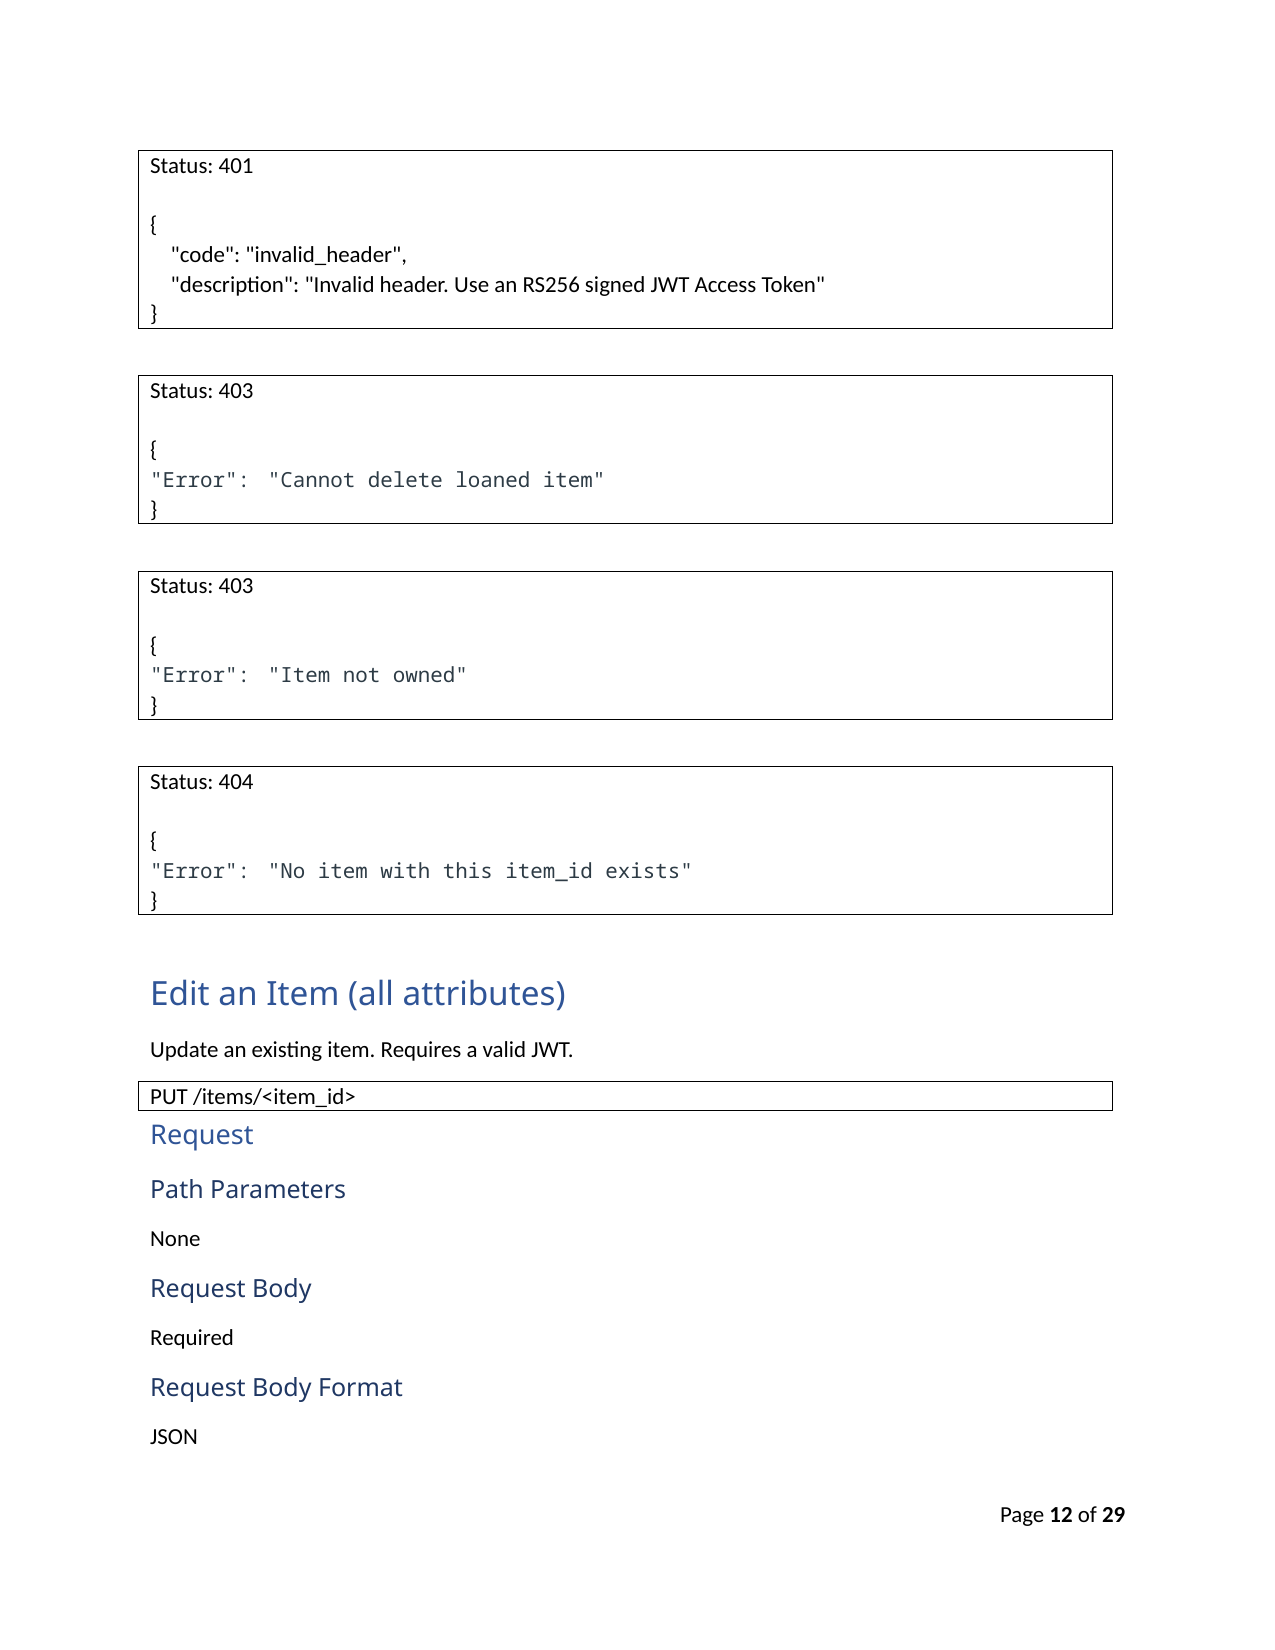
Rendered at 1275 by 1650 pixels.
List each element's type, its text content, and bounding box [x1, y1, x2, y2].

subtitle Request [150, 1116, 1125, 1152]
table_header PUT /items/<item_id> [139, 1082, 1112, 1110]
text None [150, 1224, 1125, 1252]
subtitle Edit an Item (all attributes) [150, 970, 1125, 1016]
text Update an existing item. Requires a valid JWT. [150, 1035, 1125, 1063]
table_header Status: 404 { "Error": "No item with this item_id exists" } [139, 767, 1112, 914]
subtitle Request Body [150, 1270, 1125, 1304]
table_header Status: 401 { "code": "invalid_header", "description": "Invalid header. Use an RS256 signed JWT Access Token" } [139, 151, 1112, 327]
table_header Status: 403 { "Error": "Item not owned" } [139, 572, 1112, 719]
subtitle Path Parameters [150, 1171, 1125, 1205]
text JSON [150, 1422, 1125, 1450]
subtitle Request Body Format [150, 1369, 1125, 1403]
text Required [150, 1323, 1125, 1351]
table_header Status: 403 { "Error": "Cannot delete loaned item" } [139, 376, 1112, 523]
